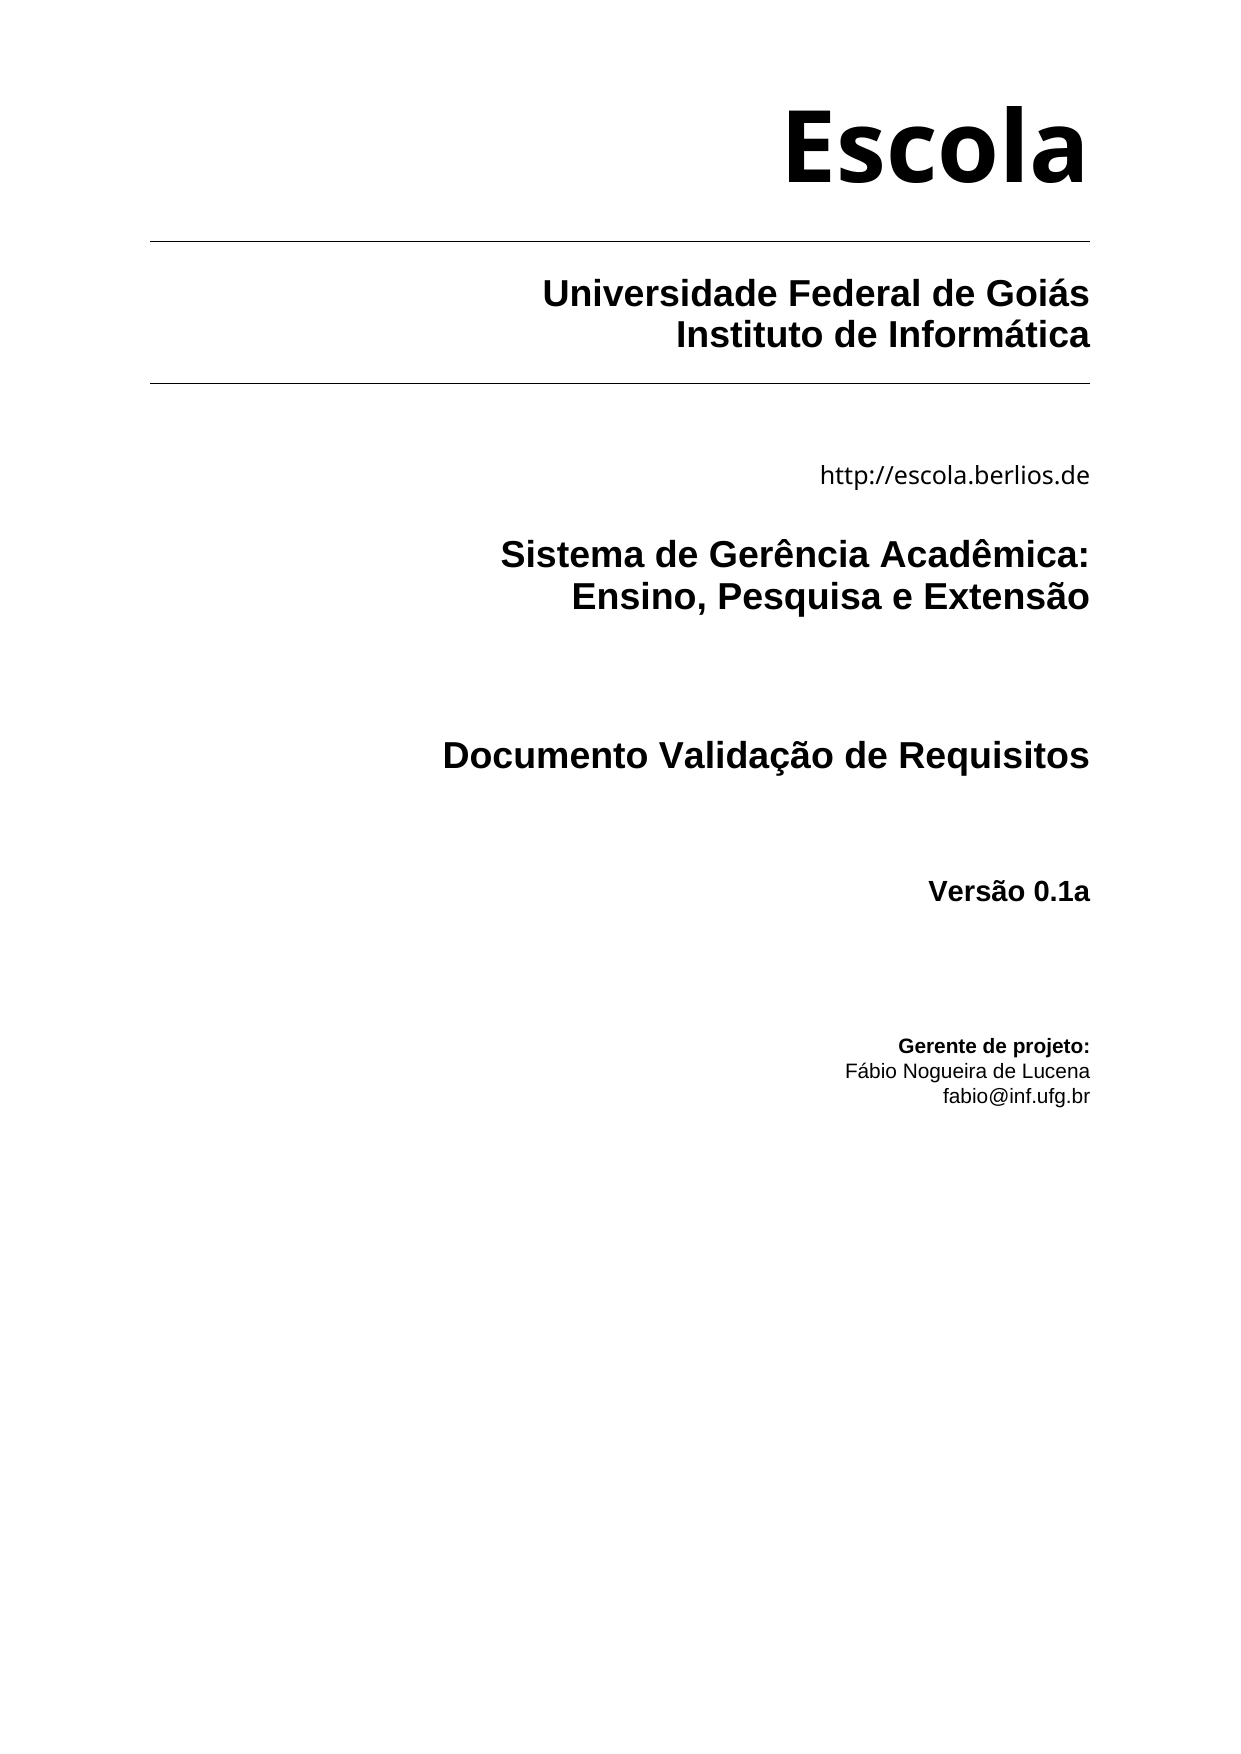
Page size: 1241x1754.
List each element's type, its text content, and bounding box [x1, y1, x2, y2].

text Gerente de projeto: [150, 1033, 1090, 1058]
title Documento Validação de Requisitos [150, 734, 1090, 776]
title Versão 0.1a [150, 875, 1090, 908]
text Fábio Nogueira de Lucena fabio@inf.ufg.br [150, 1058, 1090, 1133]
title http://escola.berlios.de Sistema de Gerência Acadêmica: Ensino, Pesquisa e Extensão [150, 458, 1090, 618]
